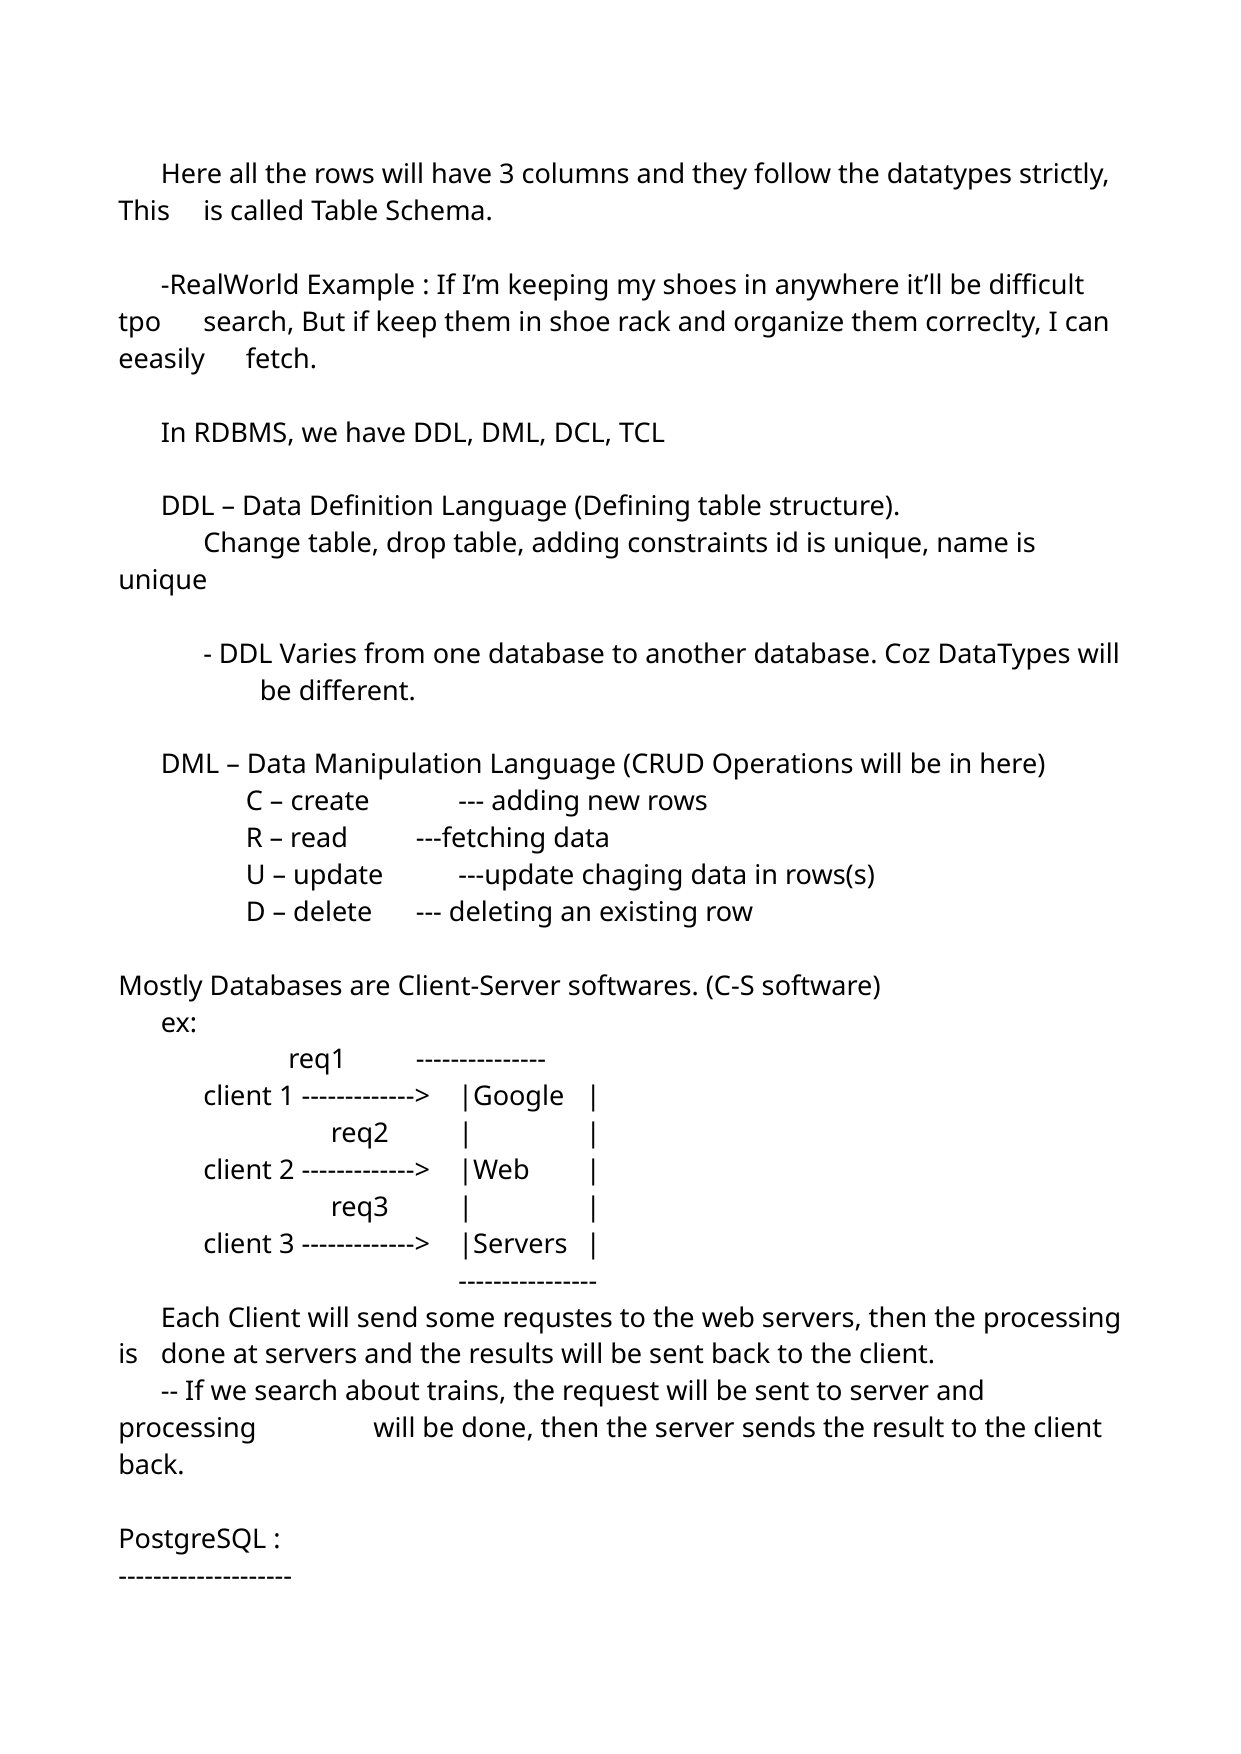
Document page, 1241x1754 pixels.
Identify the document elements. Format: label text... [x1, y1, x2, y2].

text req3 | | [118, 1187, 1122, 1224]
text req2 | | [118, 1114, 1122, 1151]
text Each Client will send some requstes to the web servers, then the processing is done at servers and the results will be sent back to the client. [118, 1298, 1122, 1372]
text In RDBMS, we have DDL, DML, DCL, TCL [118, 413, 1122, 450]
text U – update ---update chaging data in rows(s) [118, 856, 1122, 892]
text client 1 -------------> |Google | [118, 1077, 1122, 1114]
text req1 --------------- [118, 1040, 1122, 1077]
text client 3 -------------> |Servers | [118, 1224, 1122, 1261]
text client 2 -------------> |Web | [118, 1151, 1122, 1187]
text DDL – Data Definition Language (Defining table structure). [118, 487, 1122, 524]
text - DDL Varies from one database to another database. Coz DataTypes will be different. [118, 634, 1122, 708]
text -RealWorld Example : If I’m keeping my shoes in anywhere it’ll be difficult tpo search, But if keep them in shoe rack and organize them correclty, I can eeasily fetch. [118, 266, 1122, 376]
text D – delete --- deleting an existing row [118, 892, 1122, 929]
text R – read ---fetching data [118, 819, 1122, 856]
text DML – Data Manipulation Language (CRUD Operations will be in here) [118, 745, 1122, 782]
text Mostly Databases are Client-Server softwares. (C-S software) [118, 966, 1122, 1003]
text Here all the rows will have 3 columns and they follow the datatypes strictly, This is called Table Schema. [118, 155, 1122, 229]
text -------------------- [118, 1556, 1122, 1593]
text PostgreSQL : [118, 1519, 1122, 1556]
text ---------------- [118, 1261, 1122, 1298]
text ex: [118, 1003, 1122, 1040]
text C – create --- adding new rows [118, 782, 1122, 819]
text Change table, drop table, adding constraints id is unique, name is unique [118, 524, 1122, 597]
text -- If we search about trains, the request will be sent to server and processing will be done, then the server sends the result to the client back. [118, 1372, 1122, 1482]
